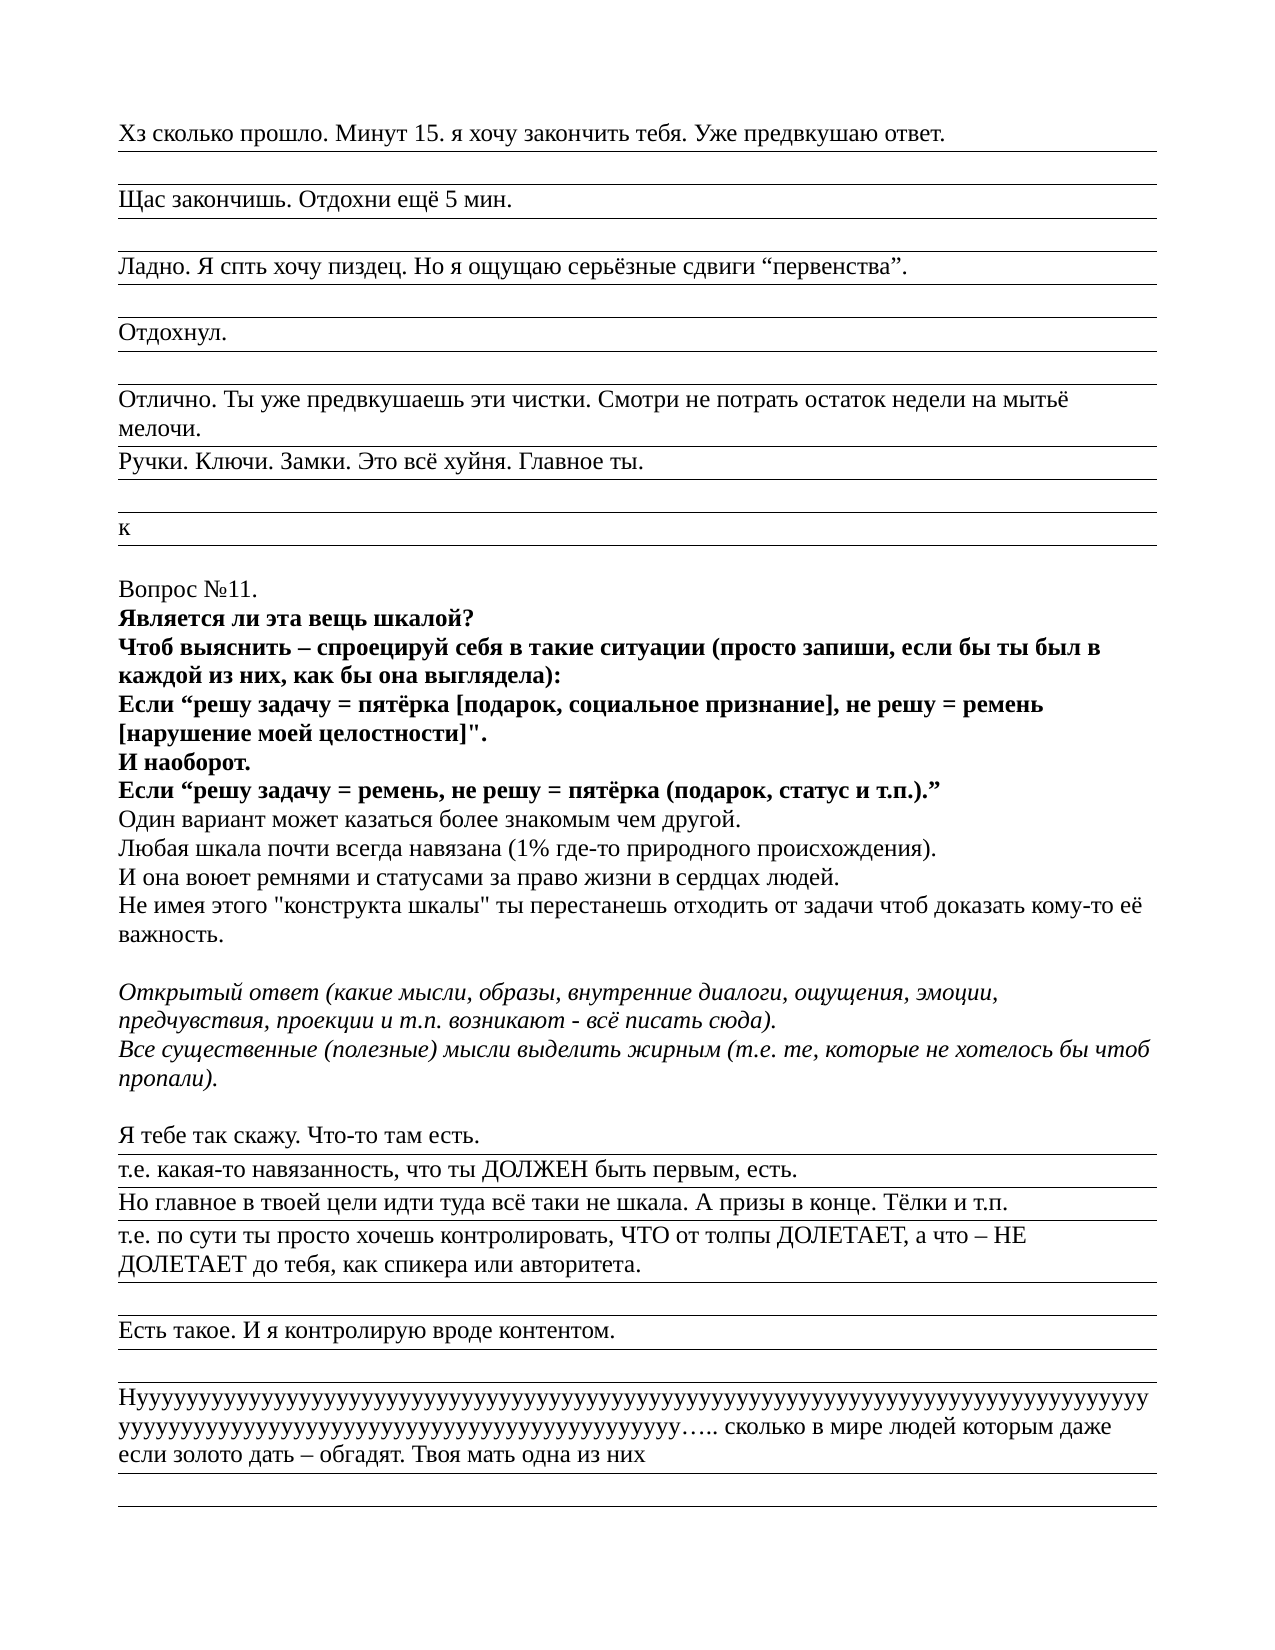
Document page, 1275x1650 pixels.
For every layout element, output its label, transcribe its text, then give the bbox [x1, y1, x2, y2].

text Ладно. Я спть хочу пиздец. Но я ощущаю серьёзные сдвиги “первенства”. [118, 252, 1157, 284]
text к [118, 513, 1157, 545]
text Если “решу задачу = ремень, не решу = пятёрка (подарок, статус и т.п.).” [118, 776, 1157, 804]
text Не имея этого "конструкта шкалы" ты перестанешь отходить от задачи чтоб доказать кому-то её важность. [118, 891, 1157, 948]
text т.е. по сути ты просто хочешь контролировать, ЧТО от толпы ДОЛЕТАЕТ, а что – НЕ ДОЛЕТАЕТ до тебя, как спикера или авторитета. [118, 1221, 1157, 1282]
text Но главное в твоей цели идти туда всё таки не шкала. А призы в конце. Тёлки и т.п. [118, 1188, 1157, 1220]
text Любая шкала почти всегда навязана (1% где-то природного происхождения). [118, 833, 1157, 862]
text Если “решу задачу = пятёрка [подарок, социальное признание], не решу = ремень [нарушение моей целостности]". [118, 689, 1157, 747]
text Ручки. Ключи. Замки. Это всё хуйня. Главное ты. [118, 447, 1157, 479]
text Щас закончишь. Отдохни ещё 5 мин. [118, 185, 1157, 218]
text И она воюет ремнями и статусами за право жизни в сердцах людей. [118, 862, 1157, 891]
text Является ли эта вещь шкалой? [118, 603, 1157, 632]
text Есть такое. И я контролирую вроде контентом. [118, 1316, 1157, 1349]
text Чтоб выяснить – спроецируй себя в такие ситуации (просто запиши, если бы ты был в каждой из них, как бы она выглядела): [118, 632, 1157, 689]
text Вопрос №11. [118, 574, 1157, 603]
text Отдохнул. [118, 318, 1157, 351]
text Все существенные (полезные) мысли выделить жирным (т.е. те, которые не хотелось бы чтоб пропали). [118, 1034, 1157, 1092]
text Отлично. Ты уже предвкушаешь эти чистки. Смотри не потрать остаток недели на мытьё мелочи. [118, 385, 1157, 446]
text т.е. какая-то навязанность, что ты ДОЛЖЕН быть первым, есть. [118, 1155, 1157, 1187]
text Открытый ответ (какие мысли, образы, внутренние диалоги, ощущения, эмоции, предчувствия, проекции и т.п. возникают - всё писать сюда). [118, 977, 1157, 1034]
text Хз сколько прошло. Минут 15. я хочу закончить тебя. Уже предвкушаю ответ. [118, 118, 1157, 151]
text И наоборот. [118, 747, 1157, 776]
text Нуууууууууууууууууууууууууууууууууууууууууууууууууууууууууууууууууууууууууууууууууууууууууууууууууууууууууууууууууууууууууууууу….. сколько в мире людей которым даже если золото дать – обгадят. Твоя мать одна из них [118, 1383, 1157, 1473]
text Один вариант может казаться более знакомым чем другой. [118, 804, 1157, 833]
text Я тебе так скажу. Что-то там есть. [118, 1121, 1157, 1154]
